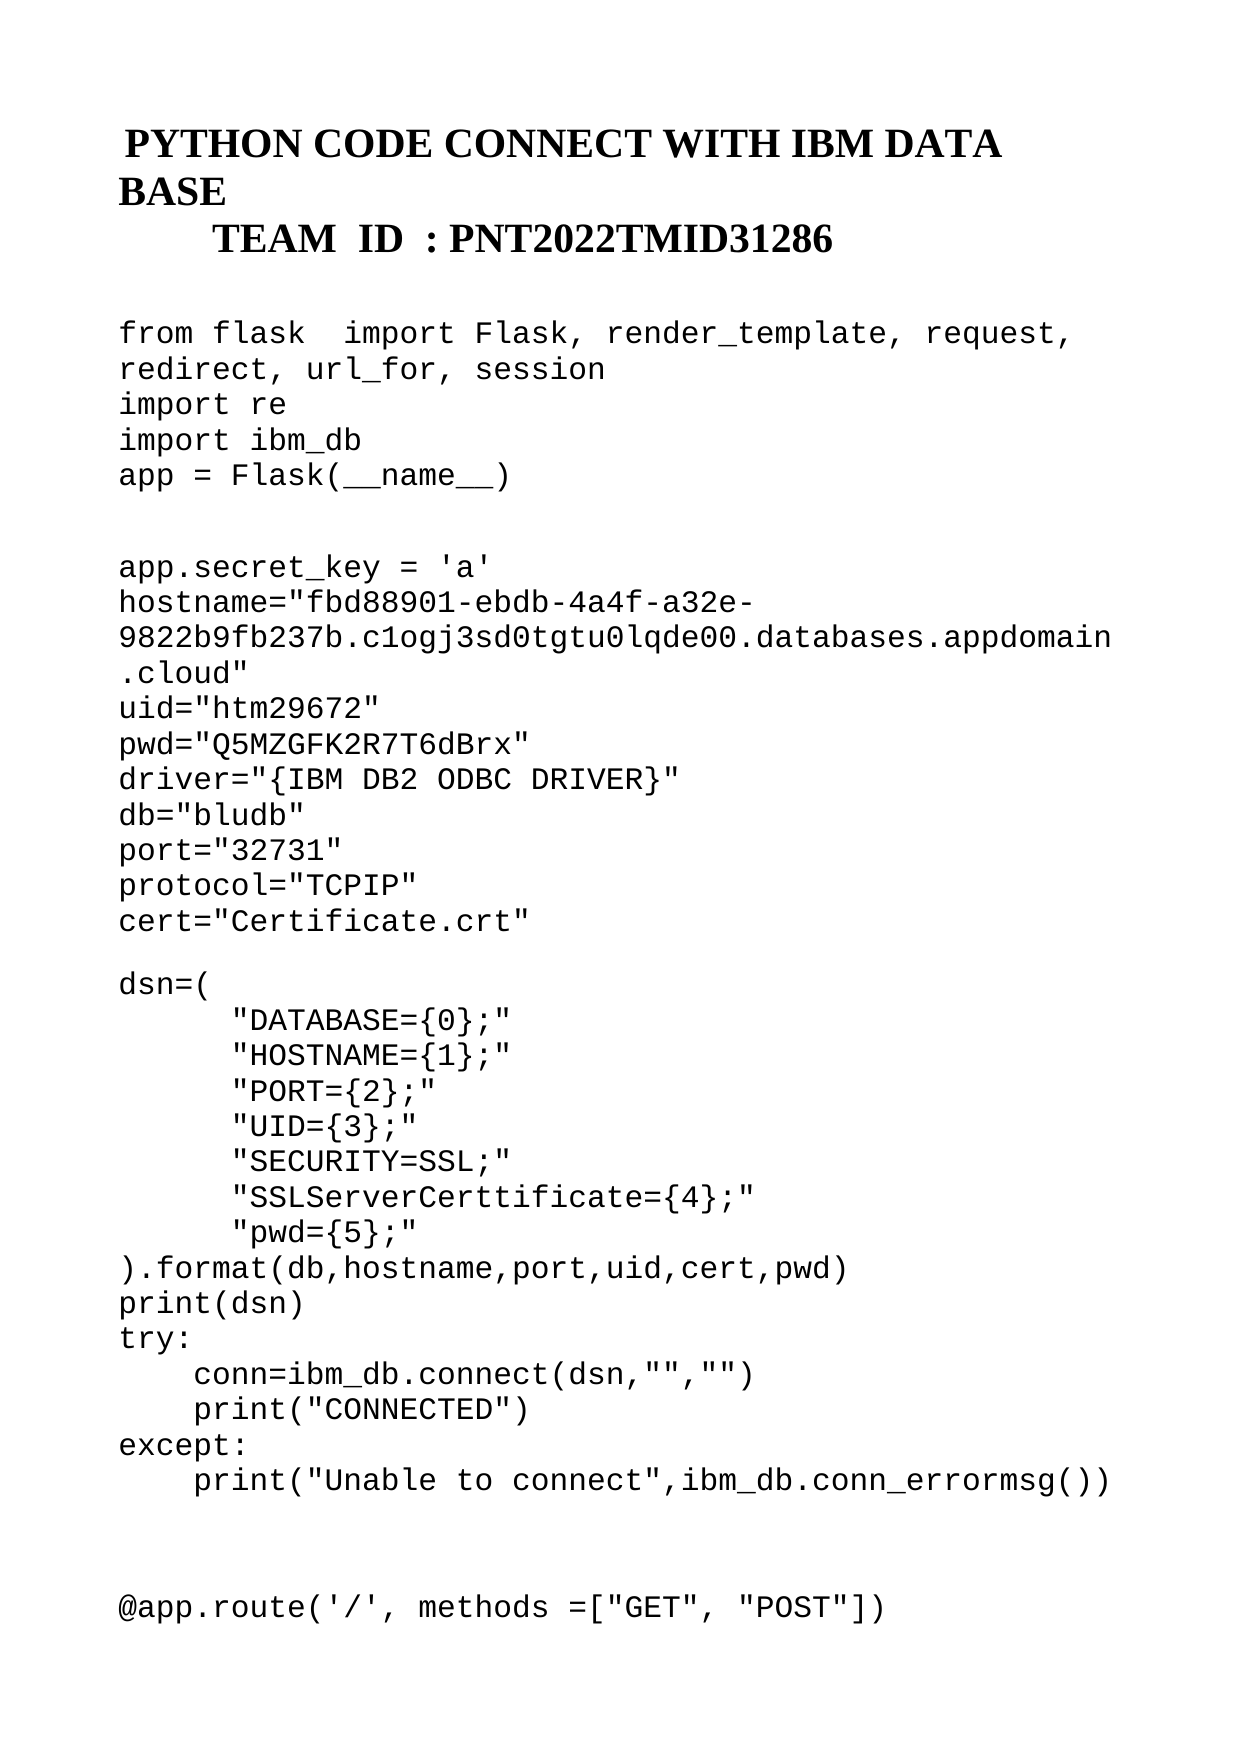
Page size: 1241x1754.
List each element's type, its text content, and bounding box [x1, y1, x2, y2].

text cert="Certificate.crt" [118, 905, 1122, 941]
text protocol="TCPIP" [118, 870, 1122, 905]
text dsn=( [118, 969, 1122, 1004]
text import re [118, 389, 1122, 424]
text print("Unable to connect",ibm_db.conn_errormsg()) [118, 1464, 1122, 1500]
text print("CONNECTED") [118, 1394, 1122, 1429]
text except: [118, 1429, 1122, 1464]
text PYTHON CODE CONNECT WITH IBM DATA BASE [118, 118, 1122, 214]
text conn=ibm_db.connect(dsn,"","") [118, 1358, 1122, 1394]
text @app.route('/', methods =["GET", "POST"]) [118, 1591, 1122, 1627]
text app.secret_key = 'a' [118, 551, 1122, 586]
text pwd="Q5MZGFK2R7T6dBrx" [118, 728, 1122, 763]
text "SECURITY=SSL;" [118, 1146, 1122, 1181]
text TEAM ID : PNT2022TMID31286 [118, 214, 1122, 262]
text port="32731" [118, 834, 1122, 870]
text ).format(db,hostname,port,uid,cert,pwd) [118, 1252, 1122, 1287]
text print(dsn) [118, 1287, 1122, 1323]
text db="bludb" [118, 799, 1122, 834]
text "DATABASE={0};" [118, 1004, 1122, 1039]
text import ibm_db [118, 424, 1122, 459]
text app = Flask(__name__) [118, 459, 1122, 495]
text uid="htm29672" [118, 693, 1122, 728]
text "UID={3};" [118, 1110, 1122, 1146]
text "pwd={5};" [118, 1217, 1122, 1252]
text "HOSTNAME={1};" [118, 1039, 1122, 1075]
text try: [118, 1323, 1122, 1358]
text from flask import Flask, render_template, request, redirect, url_for, session [118, 318, 1122, 389]
text "SSLServerCerttificate={4};" [118, 1181, 1122, 1217]
text hostname="fbd88901-ebdb-4a4f-a32e-9822b9fb237b.c1ogj3sd0tgtu0lqde00.databases.appdomain.cloud" [118, 586, 1122, 693]
text driver="{IBM DB2 ODBC DRIVER}" [118, 763, 1122, 799]
text "PORT={2};" [118, 1075, 1122, 1110]
